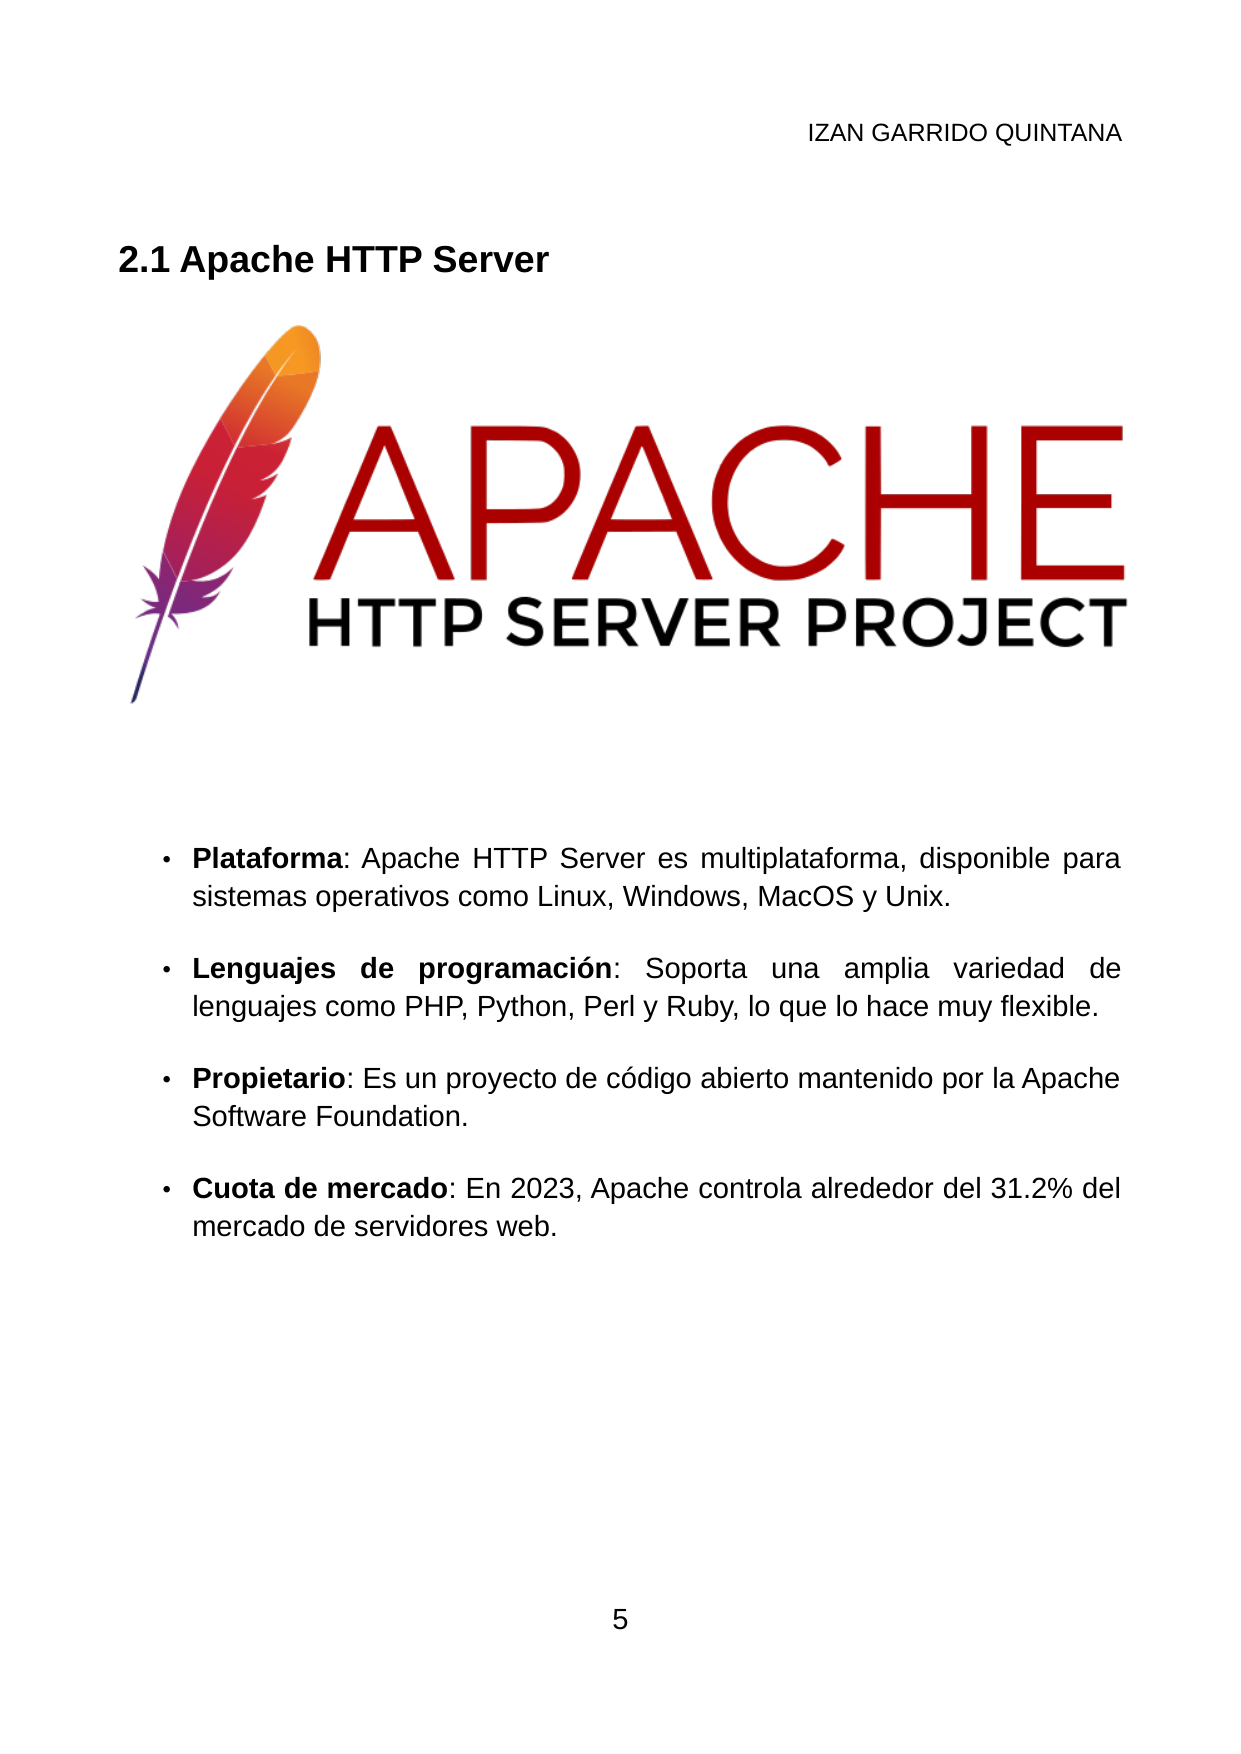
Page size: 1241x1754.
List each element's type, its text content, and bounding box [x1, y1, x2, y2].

list Lenguajes de programación: Soporta una amplia variedad de lenguajes como PHP, Python, Perl y Ruby, lo que lo hace muy flexible. [162, 951, 1122, 1023]
list Propietario: Es un proyecto de código abierto mantenido por la Apache Software Foundation. [162, 1061, 1122, 1133]
picture [128, 324, 1129, 706]
subtitle 2.1 Apache HTTP Server [118, 238, 1122, 281]
list Cuota de mercado: En 2023, Apache controla alrededor del 31.2% del mercado de servidores web. [162, 1171, 1122, 1243]
list Plataforma: Apache HTTP Server es multiplataforma, disponible para sistemas operativos como Linux, Windows, MacOS y Unix. [162, 841, 1122, 913]
